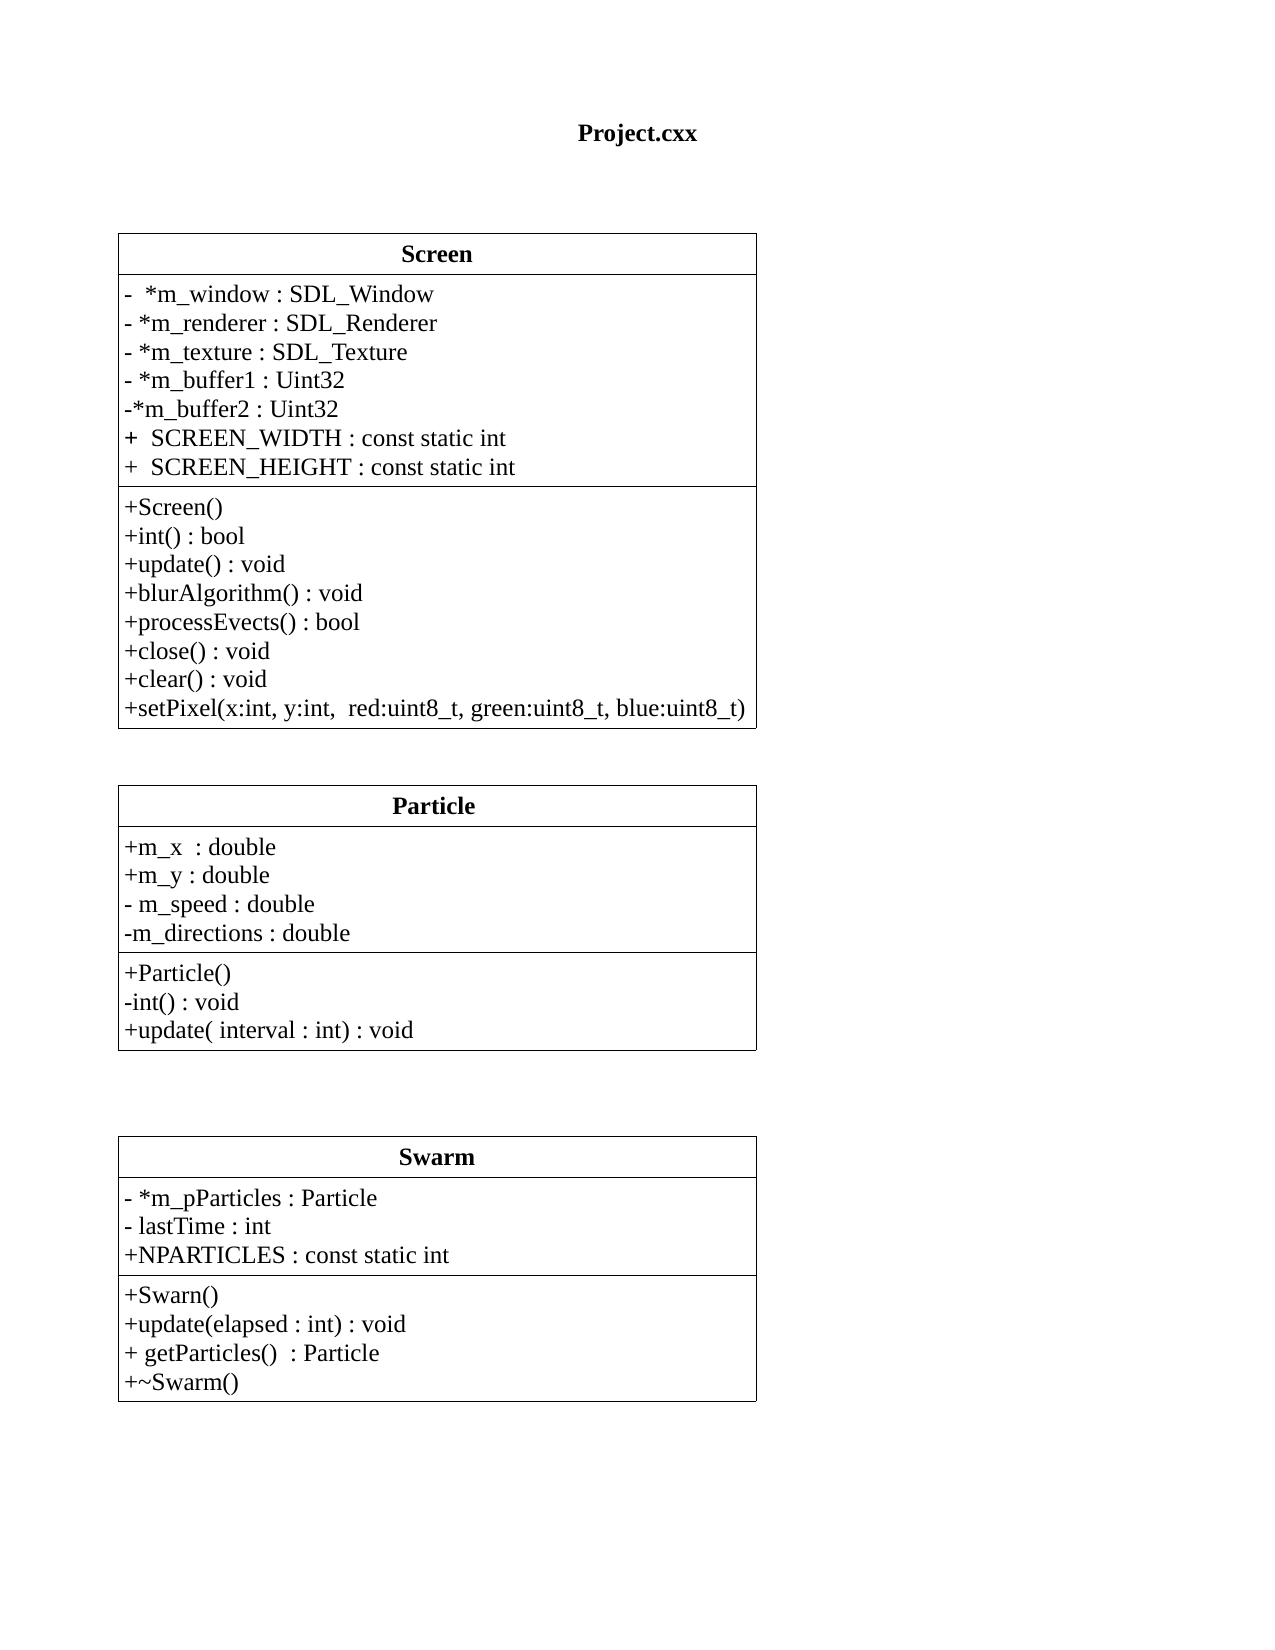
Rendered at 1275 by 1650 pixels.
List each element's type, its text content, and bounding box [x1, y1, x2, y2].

table_cell +Screen() +int() : bool +update() : void +blurAlgorithm() : void +processEvects() : bool +close() : void +clear() : void +setPixel(x:int, y:int, red:uint8_t, green:uint8_t, blue:uint8_t) [119, 487, 756, 728]
table_cell +Swarn() +update(elapsed : int) : void + getParticles() : Particle +~Swarm() [119, 1276, 756, 1401]
table_cell - *m_window : SDL_Window - *m_renderer : SDL_Renderer - *m_texture : SDL_Texture - *m_buffer1 : Uint32 -*m_buffer2 : Uint32 + SCREEN_WIDTH : const static int + SCREEN_HEIGHT : const static int [119, 275, 756, 486]
table_cell +Particle() -int() : void +update( interval : int) : void [119, 953, 756, 1050]
table_cell +m_x : double +m_y : double - m_speed : double -m_directions : double [119, 827, 756, 952]
table_header Particle [119, 786, 756, 826]
text Project.cxx [118, 118, 1157, 147]
table_header Swarm [119, 1137, 756, 1177]
table_header Screen [119, 234, 756, 273]
table_cell - *m_pParticles : Particle - lastTime : int +NPARTICLES : const static int [119, 1178, 756, 1274]
